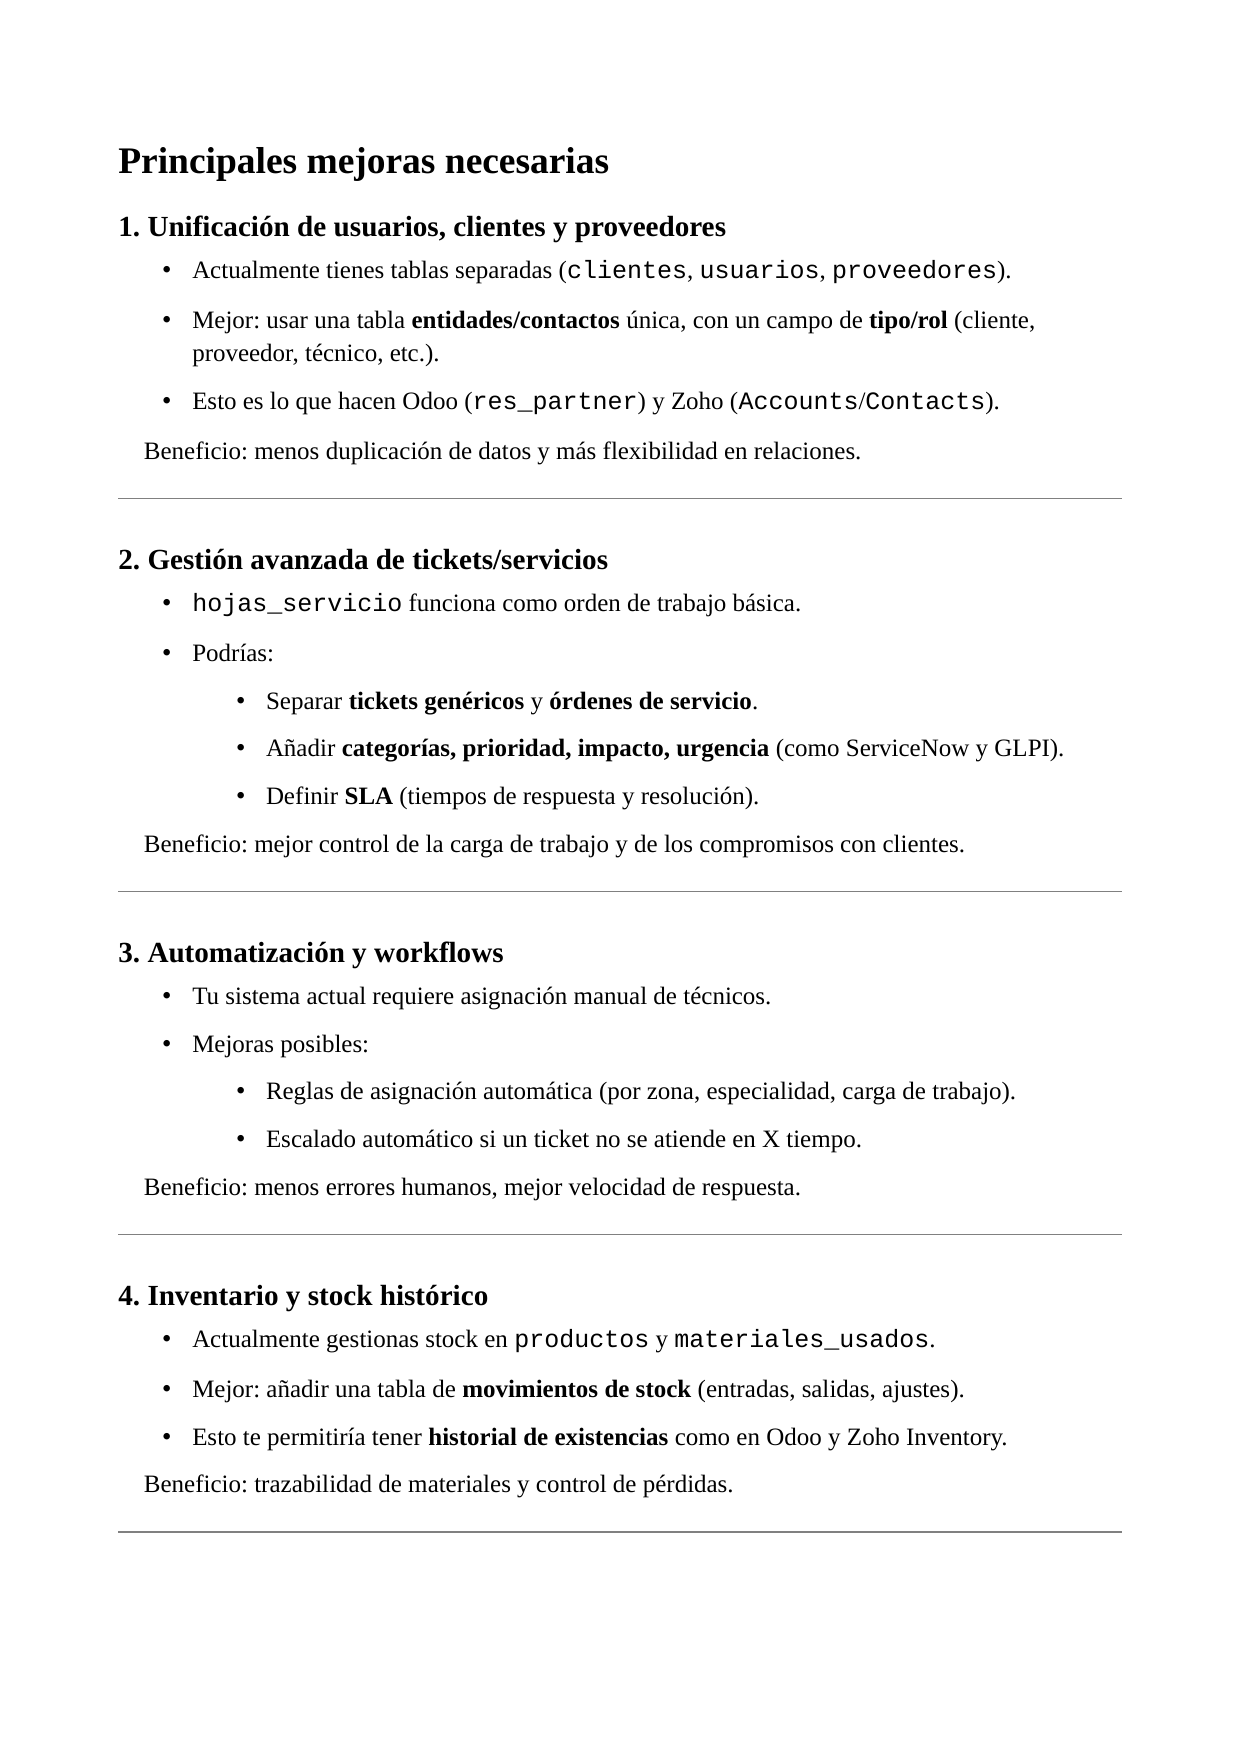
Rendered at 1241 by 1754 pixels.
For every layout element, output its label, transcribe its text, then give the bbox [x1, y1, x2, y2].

list Tu sistema actual requiere asignación manual de técnicos. [162, 981, 1122, 1010]
list Separar tickets genéricos y órdenes de servicio. [236, 686, 1122, 715]
list Mejor: añadir una tabla de movimientos de stock (entradas, salidas, ajustes). [162, 1374, 1122, 1403]
subtitle 3. Automatización y workflows [118, 935, 1122, 969]
list hojas_servicio funciona como orden de trabajo básica. [162, 588, 1122, 619]
subtitle 2. Gestión avanzada de tickets/servicios [118, 542, 1122, 576]
subtitle 1. Unificación de usuarios, clientes y proveedores [118, 209, 1122, 243]
list Podrías: [162, 638, 1122, 667]
list Definir SLA (tiempos de respuesta y resolución). [236, 781, 1122, 810]
subtitle Principales mejoras necesarias [118, 139, 1122, 182]
list Mejor: usar una tabla entidades/contactos única, con un campo de tipo/rol (cliente, proveedor, técnico, etc.). [162, 305, 1122, 367]
list Añadir categorías, prioridad, impacto, urgencia (como ServiceNow y GLPI). [236, 733, 1122, 762]
list Reglas de asignación automática (por zona, especialidad, carga de trabajo). [236, 1076, 1122, 1105]
text ✅ Beneficio: menos errores humanos, mejor velocidad de respuesta. [118, 1172, 1122, 1200]
text ✅ Beneficio: mejor control de la carga de trabajo y de los compromisos con clientes. [118, 829, 1122, 857]
list Actualmente gestionas stock en productos y materiales_usados. [162, 1324, 1122, 1355]
text ✅ Beneficio: trazabilidad de materiales y control de pérdidas. [118, 1469, 1122, 1498]
list Escalado automático si un ticket no se atiende en X tiempo. [236, 1124, 1122, 1153]
subtitle 4. Inventario y stock histórico [118, 1278, 1122, 1312]
list Mejoras posibles: [162, 1029, 1122, 1058]
text ✅ Beneficio: menos duplicación de datos y más flexibilidad en relaciones. [118, 436, 1122, 464]
list Actualmente tienes tablas separadas (clientes, usuarios, proveedores). [162, 255, 1122, 286]
list Esto es lo que hacen Odoo (res_partner) y Zoho (Accounts/Contacts). [162, 386, 1122, 417]
list Esto te permitiría tener historial de existencias como en Odoo y Zoho Inventory. [162, 1422, 1122, 1451]
